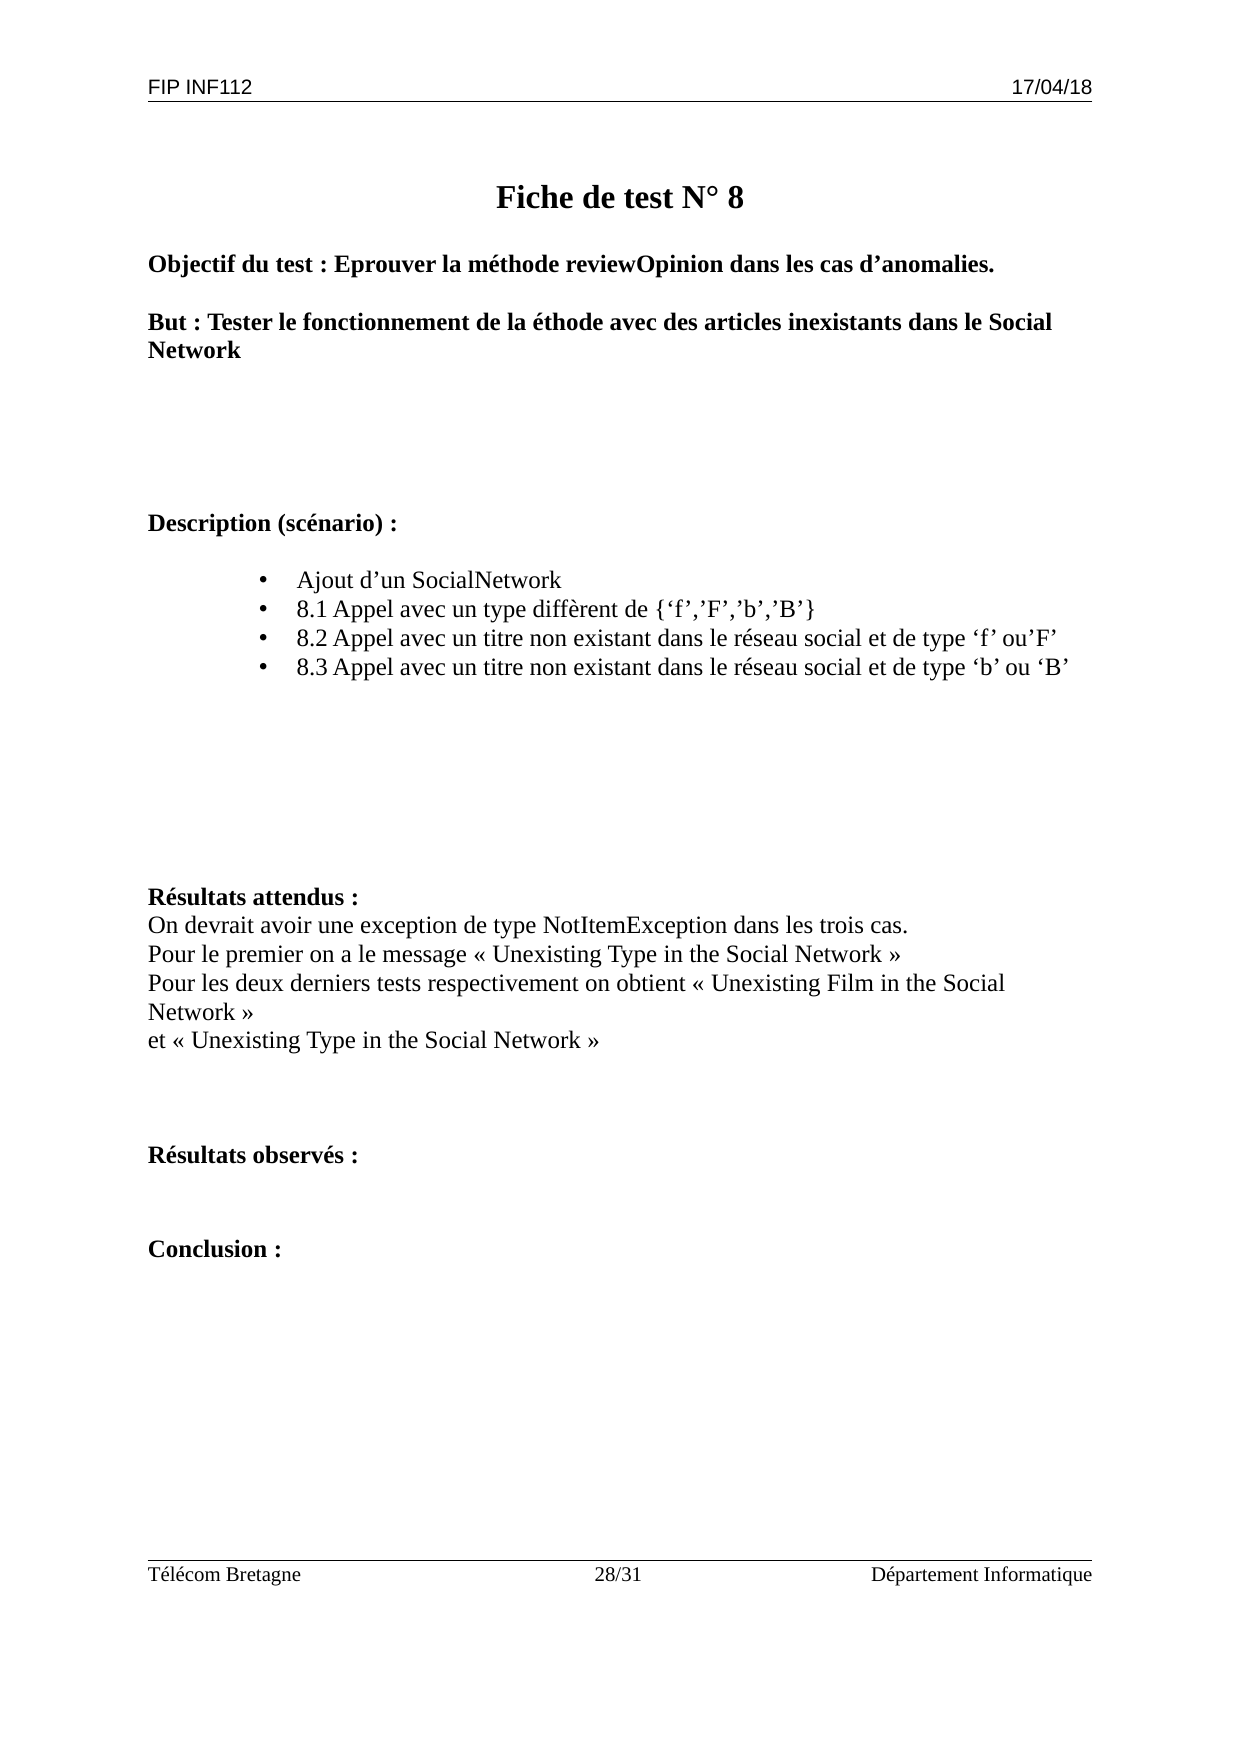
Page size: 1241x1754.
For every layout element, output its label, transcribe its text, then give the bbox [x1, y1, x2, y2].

text Description (scénario) : [148, 508, 1092, 537]
text et « Unexisting Type in the Social Network » [148, 1025, 1092, 1054]
text Pour le premier on a le message « Unexisting Type in the Social Network » [148, 939, 1092, 968]
text Pour les deux derniers tests respectivement on obtient « Unexisting Film in the Social Network » [148, 968, 1092, 1025]
subtitle Conclusion : [148, 1234, 1092, 1263]
text Résultats attendus : [148, 882, 1092, 910]
title Fiche de test N° 8 [148, 177, 1092, 216]
text Objectif du test : Eprouver la méthode reviewOpinion dans les cas d’anomalies. [148, 249, 1092, 278]
list 8.3 Appel avec un titre non existant dans le réseau social et de type ‘b’ ou ‘B’ [259, 652, 1092, 680]
text Network [148, 335, 1092, 364]
list Ajout d’un SocialNetwork [259, 565, 1092, 594]
text Résultats observés : [148, 1140, 1092, 1169]
text On devrait avoir une exception de type NotItemException dans les trois cas. [148, 910, 1092, 939]
list 8.2 Appel avec un titre non existant dans le réseau social et de type ‘f’ ou’F’ [259, 623, 1092, 652]
list 8.1 Appel avec un type diffèrent de {‘f’,’F’,’b’,’B’} [259, 594, 1092, 623]
text But : Tester le fonctionnement de la éthode avec des articles inexistants dans le Social [148, 307, 1092, 335]
